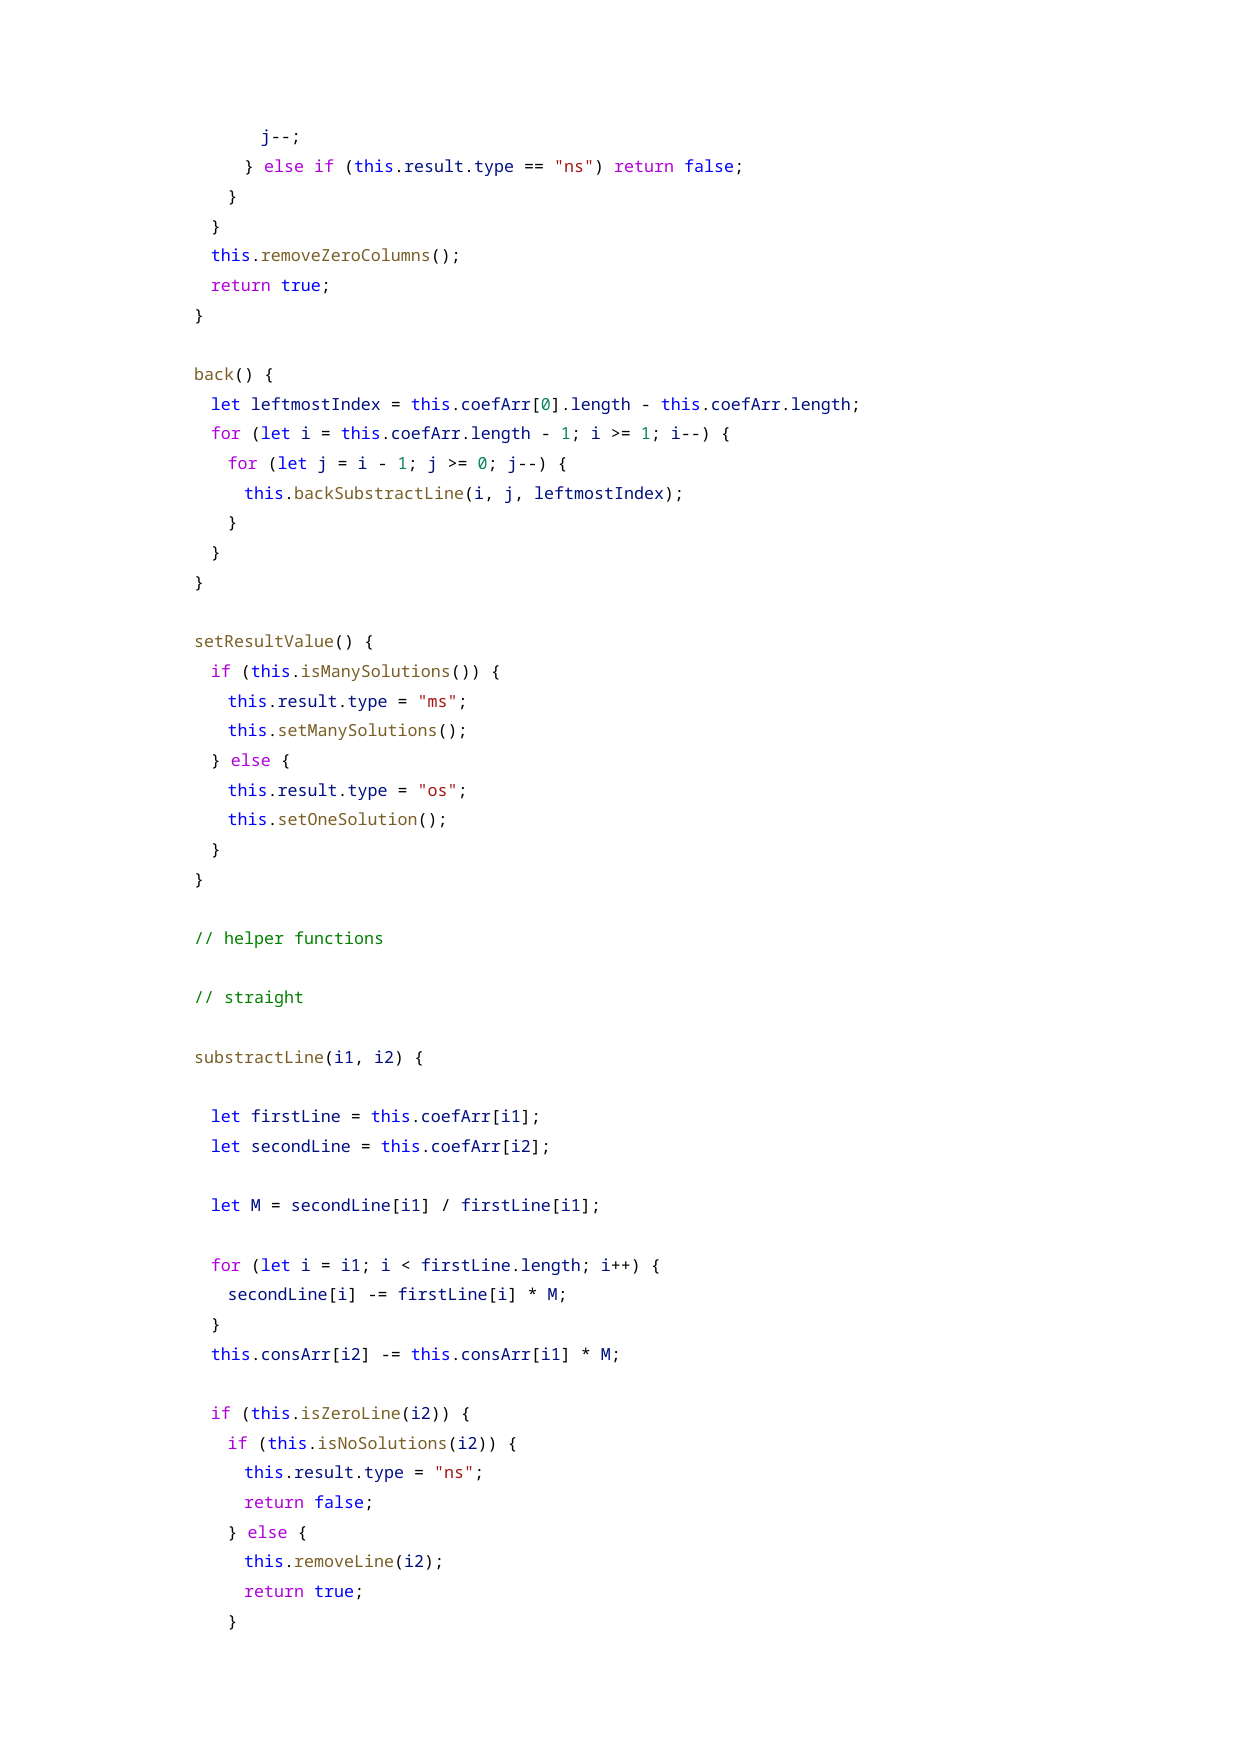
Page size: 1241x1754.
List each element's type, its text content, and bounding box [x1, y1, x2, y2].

text secondLine[i] -= firstLine[i] * M; [177, 1276, 1152, 1306]
text // straight [177, 979, 1152, 1009]
text setResultValue() { [177, 623, 1152, 652]
text } else { [177, 742, 1152, 771]
text let firstLine = this.coefArr[i1]; [177, 1098, 1152, 1127]
text } [177, 1602, 1152, 1632]
text this.removeZeroColumns(); [177, 237, 1152, 267]
text substractLine(i1, i2) { [177, 1038, 1152, 1068]
text let secondLine = this.coefArr[i2]; [177, 1127, 1152, 1157]
text back() { [177, 356, 1152, 385]
text } [177, 1306, 1152, 1335]
text let M = secondLine[i1] / firstLine[i1]; [177, 1187, 1152, 1217]
text this.removeLine(i2); [177, 1543, 1152, 1573]
text if (this.isManySolutions()) { [177, 652, 1152, 682]
text this.setOneSolution(); [177, 801, 1152, 831]
text } [177, 860, 1152, 890]
text } [177, 177, 1152, 207]
text this.backSubstractLine(i, j, leftmostIndex); [177, 474, 1152, 504]
text this.result.type = "os"; [177, 771, 1152, 801]
text this.consArr[i2] -= this.consArr[i1] * M; [177, 1335, 1152, 1365]
text } [177, 504, 1152, 534]
text for (let j = i - 1; j >= 0; j--) { [177, 445, 1152, 474]
text this.result.type = "ns"; [177, 1454, 1152, 1484]
text } [177, 296, 1152, 326]
text for (let i = this.coefArr.length - 1; i >= 1; i--) { [177, 415, 1152, 445]
text } [177, 534, 1152, 563]
text } [177, 831, 1152, 860]
text this.result.type = "ms"; [177, 682, 1152, 712]
text } else if (this.result.type == "ns") return false; [177, 148, 1152, 177]
text // helper functions [177, 920, 1152, 949]
text for (let i = i1; i < firstLine.length; i++) { [177, 1246, 1152, 1276]
text this.setManySolutions(); [177, 712, 1152, 742]
text if (this.isZeroLine(i2)) { [177, 1395, 1152, 1424]
text } else { [177, 1513, 1152, 1543]
text return true; [177, 267, 1152, 296]
text let leftmostIndex = this.coefArr[0].length - this.coefArr.length; [177, 385, 1152, 415]
text j--; [177, 118, 1152, 148]
text return false; [177, 1484, 1152, 1513]
text } [177, 207, 1152, 237]
text if (this.isNoSolutions(i2)) { [177, 1424, 1152, 1454]
text return true; [177, 1573, 1152, 1602]
text } [177, 563, 1152, 593]
